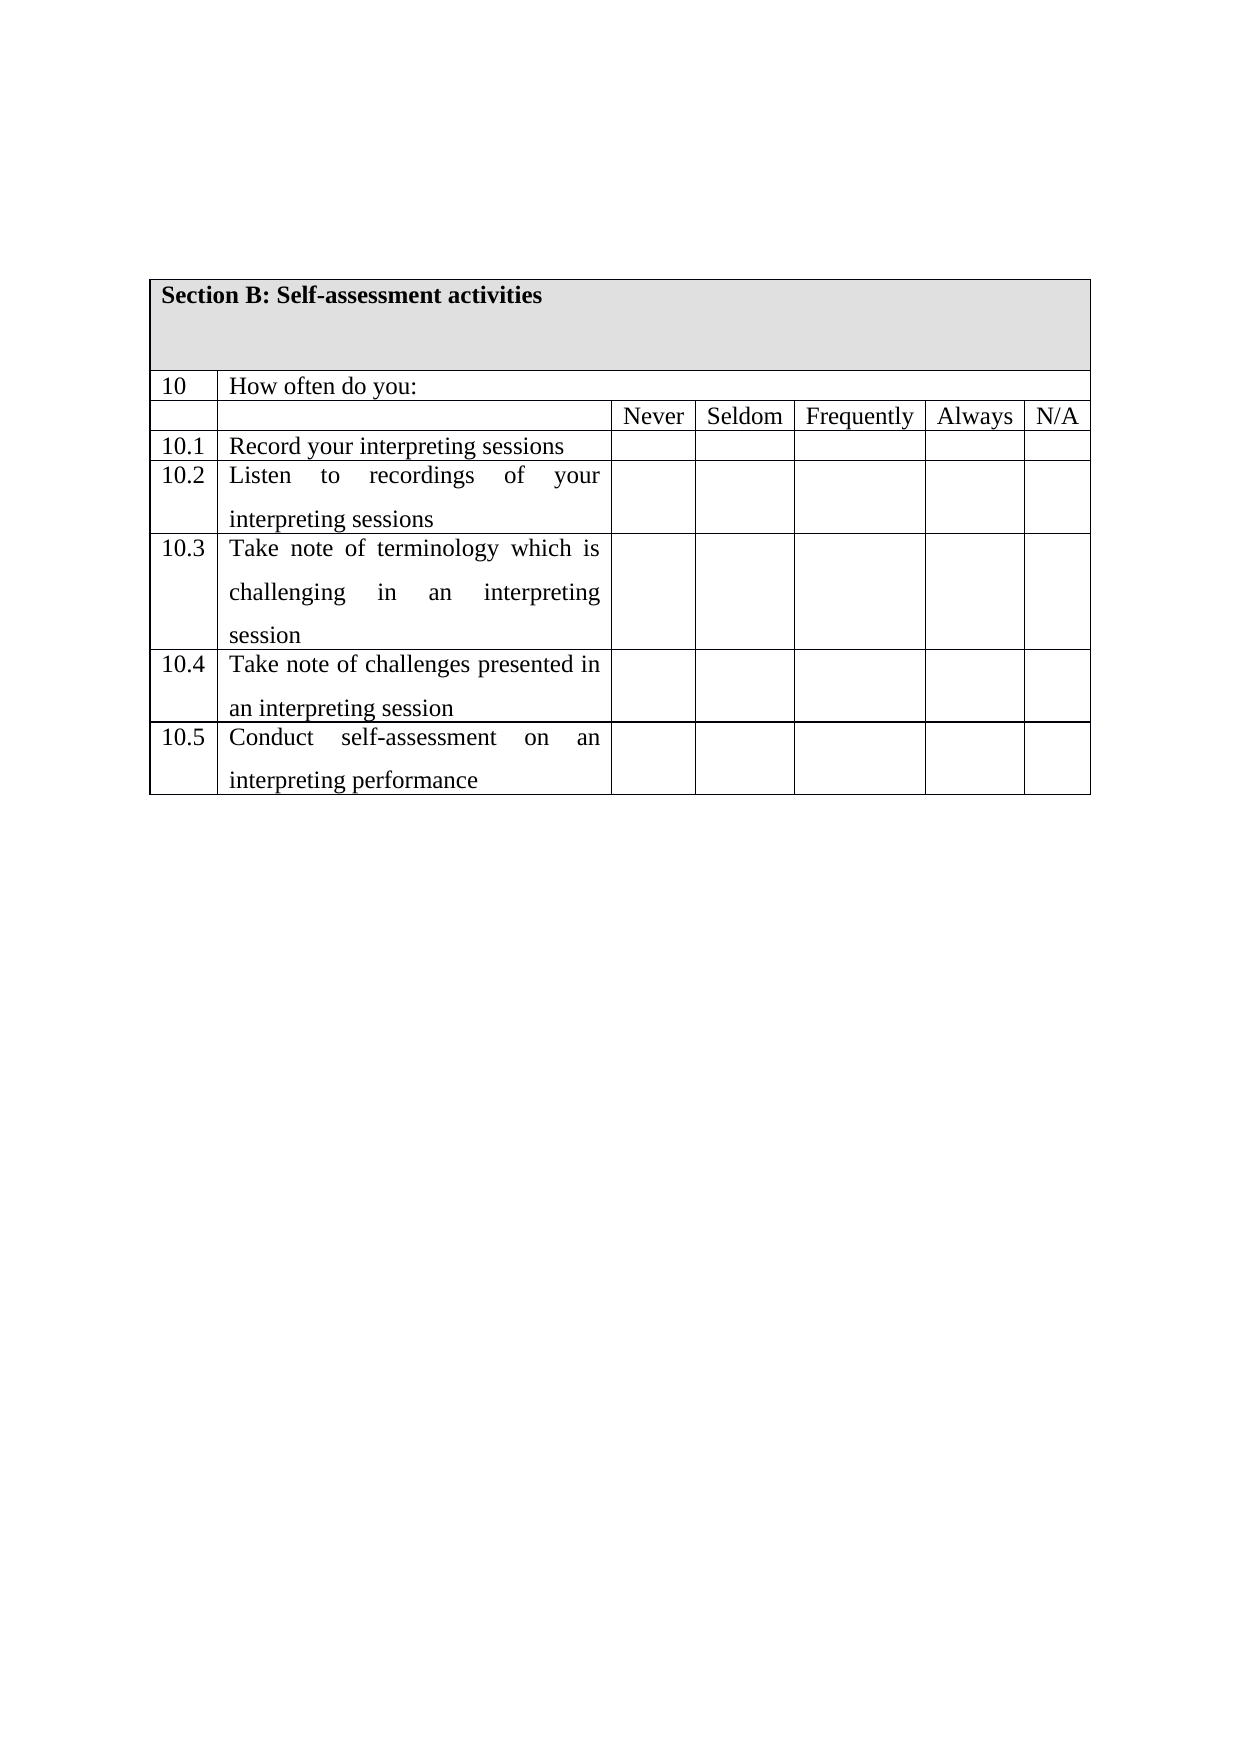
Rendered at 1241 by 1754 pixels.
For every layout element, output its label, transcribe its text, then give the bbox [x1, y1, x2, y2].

table_cell 10.2 [151, 461, 217, 532]
table_cell [612, 723, 695, 794]
table_cell [795, 723, 925, 794]
table_cell [696, 650, 794, 721]
table_cell [1025, 650, 1090, 721]
table_cell [612, 650, 695, 721]
table_cell Frequently [795, 401, 925, 430]
table_cell [1025, 431, 1090, 459]
table_cell Always [926, 401, 1024, 430]
table_cell 10.3 [151, 534, 217, 648]
table_cell [612, 534, 695, 648]
table_cell 10.5 [151, 723, 217, 794]
table_cell [151, 401, 217, 430]
table_cell Never [612, 401, 695, 430]
table_cell [696, 534, 794, 648]
table_cell Listen to recordings of your interpreting sessions [218, 461, 611, 532]
table_cell [926, 650, 1024, 721]
table_cell [926, 534, 1024, 648]
table_cell [795, 534, 925, 648]
table_cell [795, 650, 925, 721]
table_cell [218, 401, 611, 430]
table_cell [926, 723, 1024, 794]
table_cell [612, 461, 695, 532]
table_cell [926, 431, 1024, 459]
table_cell [696, 431, 794, 459]
table_cell How often do you: [218, 371, 1090, 400]
table_cell [795, 431, 925, 459]
table_cell [1025, 723, 1090, 794]
table_cell Conduct self-assessment on an interpreting performance [218, 723, 611, 794]
table_cell [612, 431, 695, 459]
table_cell Take note of terminology which is challenging in an interpreting session [218, 534, 611, 648]
table_cell Take note of challenges presented in an interpreting session [218, 650, 611, 721]
table_cell 10.1 [151, 431, 217, 459]
table_cell [1025, 534, 1090, 648]
table_cell [795, 461, 925, 532]
table_cell [926, 461, 1024, 532]
table_cell [696, 723, 794, 794]
table_header Section B: Self-assessment activities [151, 280, 1090, 370]
table_cell Record your interpreting sessions [218, 431, 611, 459]
table_cell [1025, 461, 1090, 532]
table_cell Seldom [696, 401, 794, 430]
table_cell [696, 461, 794, 532]
table_cell 10 [151, 371, 217, 400]
table_cell N/A [1025, 401, 1090, 430]
table_cell 10.4 [151, 650, 217, 721]
